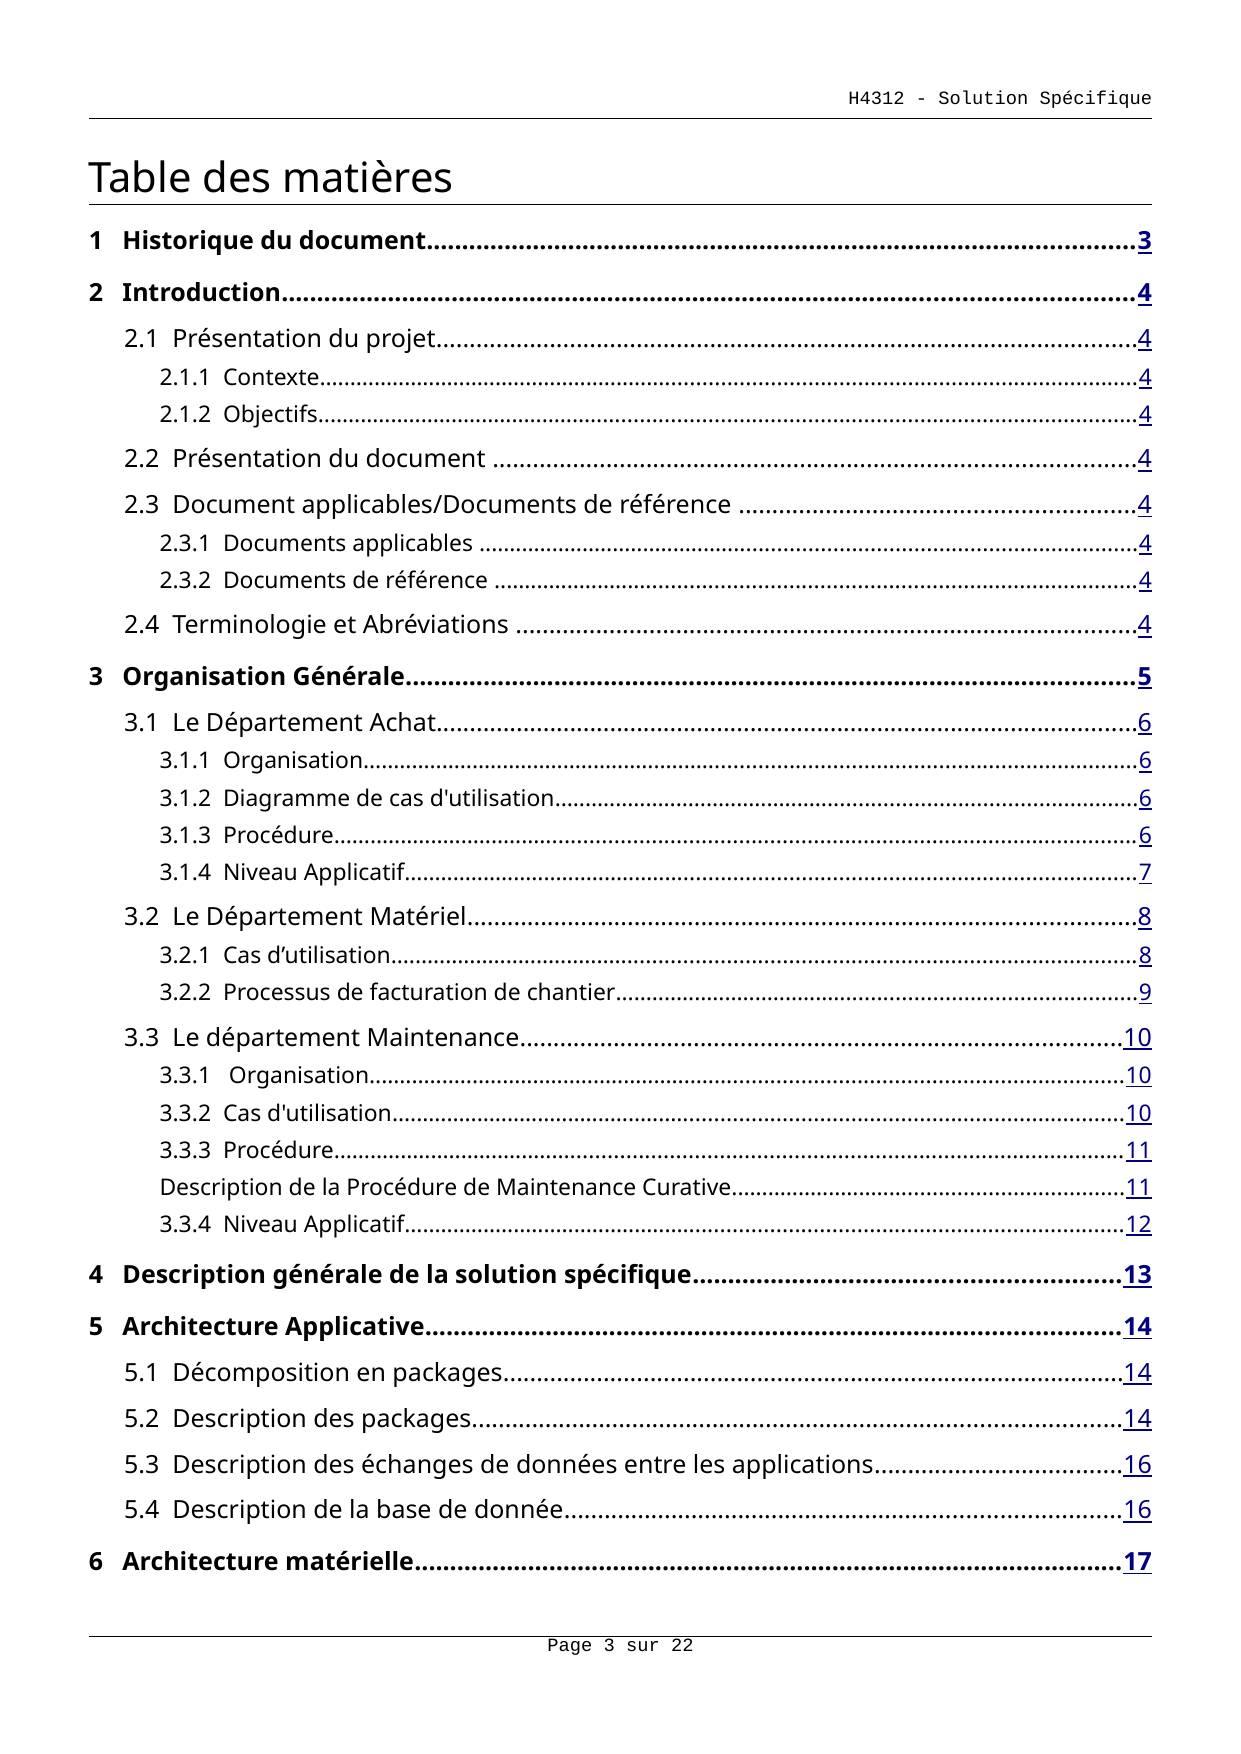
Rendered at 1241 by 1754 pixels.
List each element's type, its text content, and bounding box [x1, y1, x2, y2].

text 2 Introduction 4 [88, 275, 1152, 309]
text 2.3.1 Documents applicables 4 [159, 527, 1152, 558]
text 3.3.2 Cas d'utilisation 10 [159, 1096, 1152, 1128]
text 2.3.2 Documents de référence 4 [159, 564, 1152, 595]
text 3.2.2 Processus de facturation de chantier 9 [159, 976, 1152, 1007]
text 3.3.1 Organisation 10 [159, 1059, 1152, 1091]
text 3.2.1 Cas d’utilisation 8 [159, 939, 1152, 970]
text 3.3.4 Niveau Applicatif 12 [159, 1208, 1152, 1239]
text 5.2 Description des packages 14 [124, 1400, 1152, 1434]
text 2.2 Présentation du document 4 [124, 441, 1152, 475]
text 3.1.2 Diagramme de cas d'utilisation 6 [159, 782, 1152, 813]
text 3 Organisation Générale 5 [88, 659, 1152, 693]
text 5.1 Décomposition en packages 14 [124, 1354, 1152, 1389]
text 2.1.1 Contexte 4 [159, 361, 1152, 392]
text 3.1 Le Département Achat 6 [124, 704, 1152, 738]
text 5.3 Description des échanges de données entre les applications 16 [124, 1446, 1152, 1480]
text 5 Architecture Applicative 14 [88, 1309, 1152, 1343]
text 3.1.4 Niveau Applicatif 7 [159, 856, 1152, 887]
text 2.1 Présentation du projet 4 [124, 321, 1152, 355]
text 4 Description générale de la solution spécifique 13 [88, 1257, 1152, 1291]
text Table des matières [88, 147, 1152, 205]
text 5.4 Description de la base de donnée 16 [124, 1492, 1152, 1526]
text 2.4 Terminologie et Abréviations 4 [124, 607, 1152, 641]
text 2.1.2 Objectifs 4 [159, 398, 1152, 429]
text 3.2 Le Département Matériel 8 [124, 899, 1152, 933]
text Description de la Procédure de Maintenance Curative 11 [159, 1171, 1152, 1202]
text 3.3.3 Procédure 11 [159, 1134, 1152, 1165]
text 3.3 Le département Maintenance 10 [124, 1019, 1152, 1053]
text 6 Architecture matérielle 17 [88, 1544, 1152, 1578]
text 2.3 Document applicables/Documents de référence 4 [124, 487, 1152, 521]
text 3.1.3 Procédure 6 [159, 819, 1152, 850]
text 3.1.1 Organisation 6 [159, 744, 1152, 776]
text 1 Historique du document 3 [88, 223, 1152, 257]
